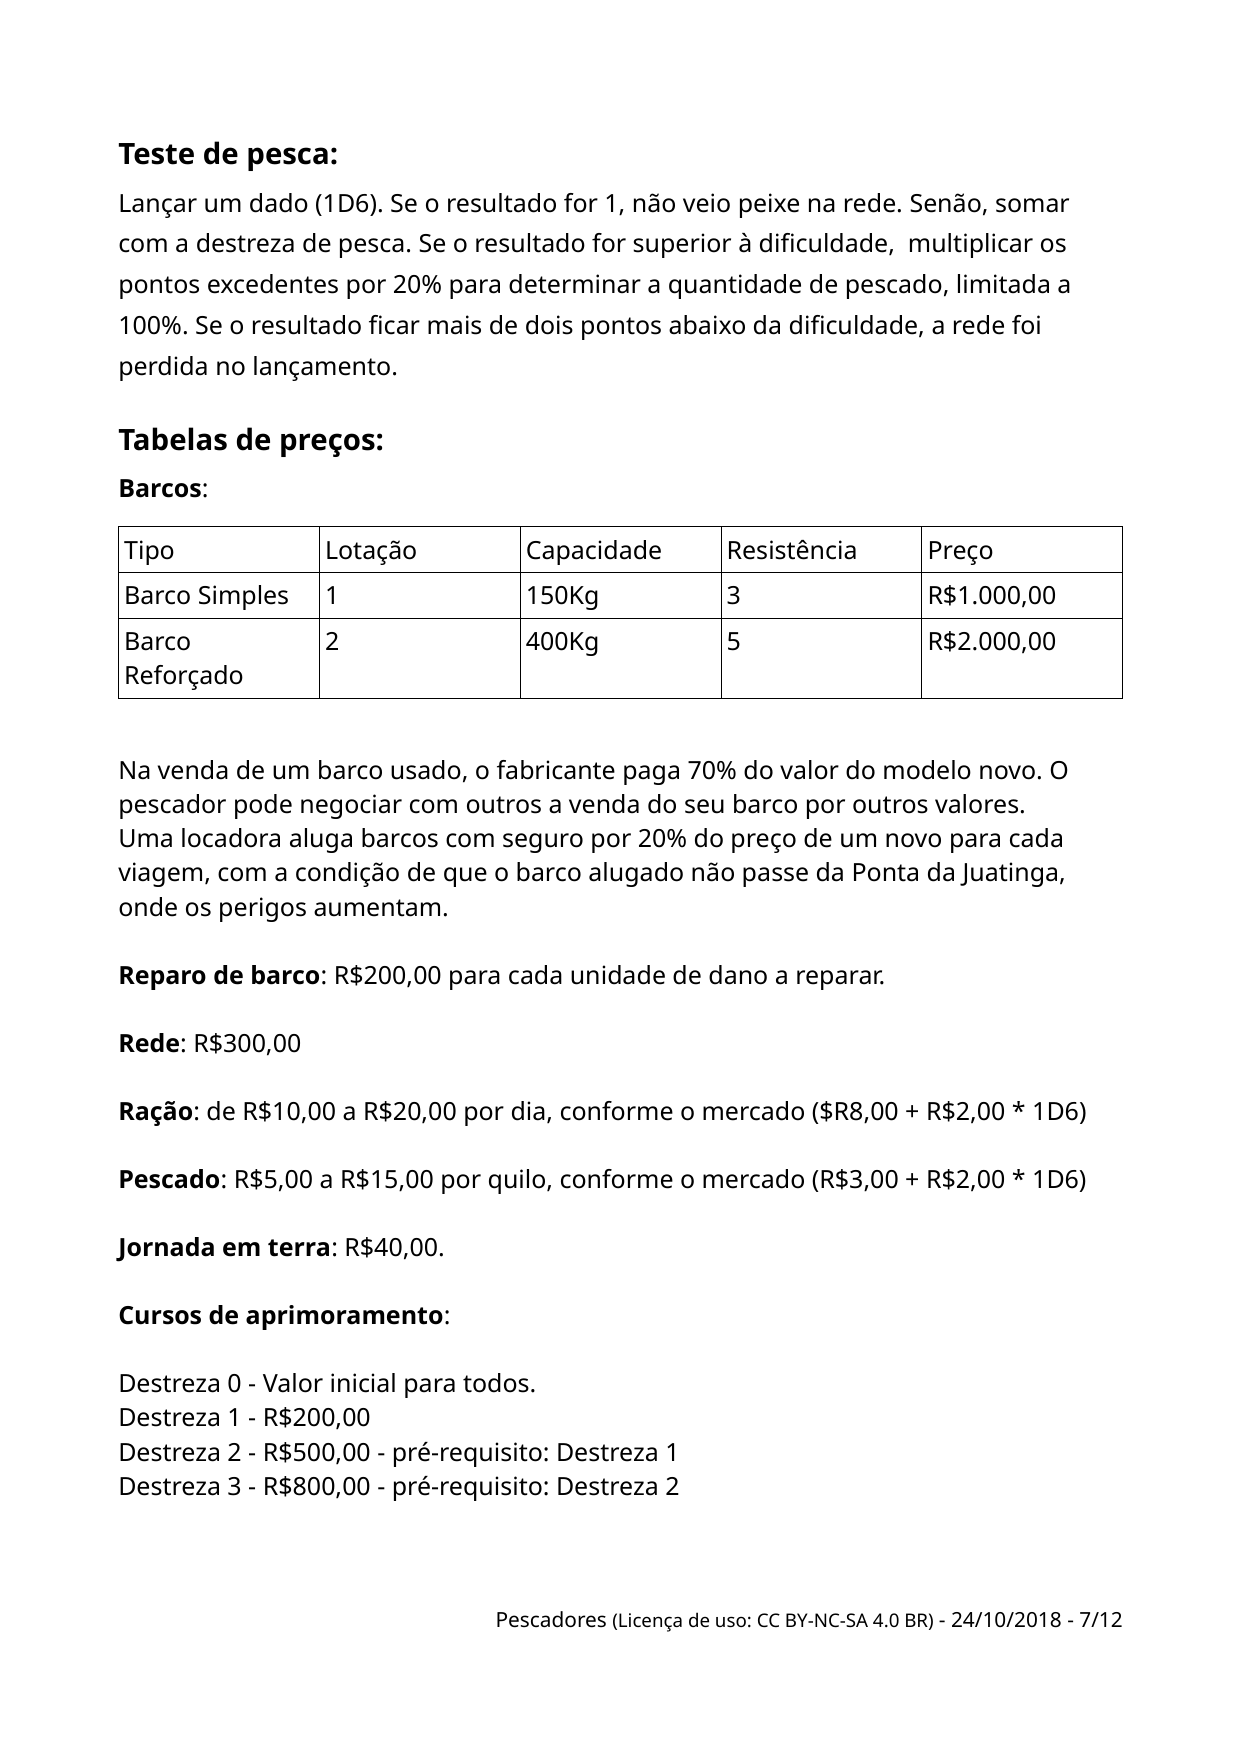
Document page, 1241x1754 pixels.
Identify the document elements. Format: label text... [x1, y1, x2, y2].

text Destreza 2 - R$500,00 - pré-requisito: Destreza 1 [118, 1434, 1122, 1468]
text Pescado: R$5,00 a R$15,00 por quilo, conforme o mercado (R$3,00 + R$2,00 * 1D6) [118, 1162, 1122, 1196]
text Na venda de um barco usado, o fabricante paga 70% do valor do modelo novo. O pescador pode negociar com outros a venda do seu barco por outros valores. [118, 753, 1122, 821]
table_cell Barco Reforçado [119, 619, 319, 697]
table_header Capacidade [521, 527, 721, 572]
table_header Preço [922, 527, 1122, 572]
text Destreza 1 - R$200,00 [118, 1400, 1122, 1434]
text Uma locadora aluga barcos com seguro por 20% do preço de um novo para cada viagem, com a condição de que o barco alugado não passe da Ponta da Juatinga, onde os perigos aumentam. [118, 821, 1122, 923]
table_cell R$2.000,00 [922, 619, 1122, 697]
text Barcos: [118, 471, 1122, 505]
table_cell 2 [320, 619, 520, 697]
text Cursos de aprimoramento: [118, 1298, 1122, 1332]
text Ração: de R$10,00 a R$20,00 por dia, conforme o mercado ($R8,00 + R$2,00 * 1D6) [118, 1093, 1122, 1128]
table_cell 400Kg [521, 619, 721, 697]
table_cell 150Kg [521, 573, 721, 618]
text Jornada em terra: R$40,00. [118, 1230, 1122, 1264]
table_header Tipo [119, 527, 319, 572]
table_cell 3 [722, 573, 921, 618]
table_cell 1 [320, 573, 520, 618]
table_cell Barco Simples [119, 573, 319, 618]
text Lançar um dado (1D6). Se o resultado for 1, não veio peixe na rede. Senão, somar com a destreza de pesca. Se o resultado for superior à dificuldade, multiplicar os pontos excedentes por 20% para determinar a quantidade de pescado, limitada a 100%. Se o resultado ficar mais de dois pontos abaixo da dificuldade, a rede foi perdida no lançamento. [118, 185, 1122, 383]
text Rede: R$300,00 [118, 1025, 1122, 1059]
table_cell 5 [722, 619, 921, 697]
text Destreza 3 - R$800,00 - pré-requisito: Destreza 2 [118, 1468, 1122, 1502]
table_cell R$1.000,00 [922, 573, 1122, 618]
subtitle Tabelas de preços: [118, 418, 1122, 458]
text Reparo de barco: R$200,00 para cada unidade de dano a reparar. [118, 957, 1122, 991]
text Destreza 0 - Valor inicial para todos. [118, 1366, 1122, 1400]
table_header Lotação [320, 527, 520, 572]
subtitle Teste de pesca: [118, 133, 1122, 173]
table_header Resistência [722, 527, 921, 572]
